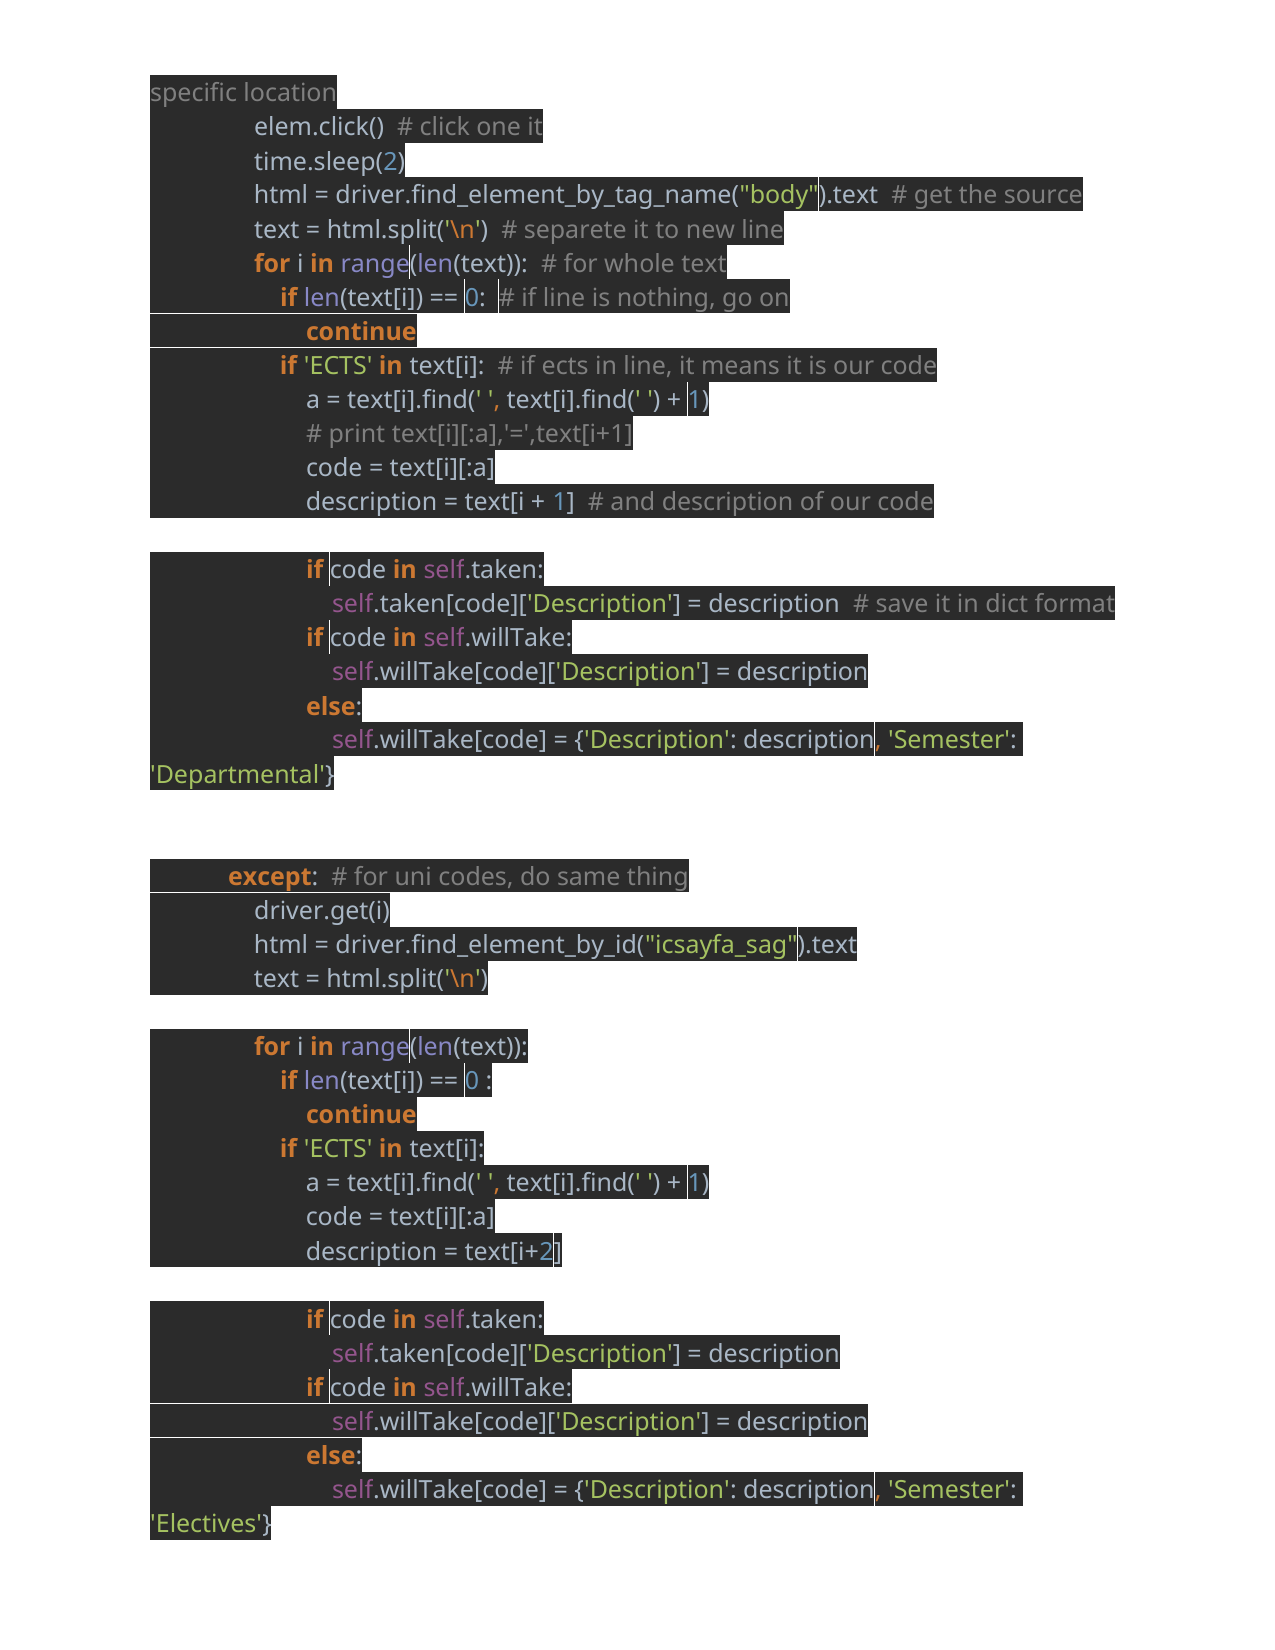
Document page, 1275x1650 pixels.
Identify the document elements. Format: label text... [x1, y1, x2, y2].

text specific location elem.click() # click one it time.sleep(2) html = driver.find_element_by_tag_name("body").text # get the source text = html.split('\n') # separete it to new line for i in range(len(text)): # for whole text if len(text[i]) == 0: # if line is nothing, go on continue if 'ECTS' in text[i]: # if ects in line, it means it is our code a = text[i].find(' ', text[i].find(' ') + 1) # print text[i][:a],'=',text[i+1] code = text[i][:a] description = text[i + 1] # and description of our code if code in self.taken: self.taken[code]['Description'] = description # save it in dict format if code in self.willTake: self.willTake[code]['Description'] = description else: self.willTake[code] = {'Description': description, 'Semester': 'Departmental'} except: # for uni codes, do same thing driver.get(i) html = driver.find_element_by_id("icsayfa_sag").text text = html.split('\n') for i in range(len(text)): if len(text[i]) == 0 : continue if 'ECTS' in text[i]: a = text[i].find(' ', text[i].find(' ') + 1) code = text[i][:a] description = text[i+2] if code in self.taken: self.taken[code]['Description'] = description if code in self.willTake: self.willTake[code]['Description'] = description else: self.willTake[code] = {'Description': description, 'Semester': 'Electives'} [150, 75, 1125, 1574]
